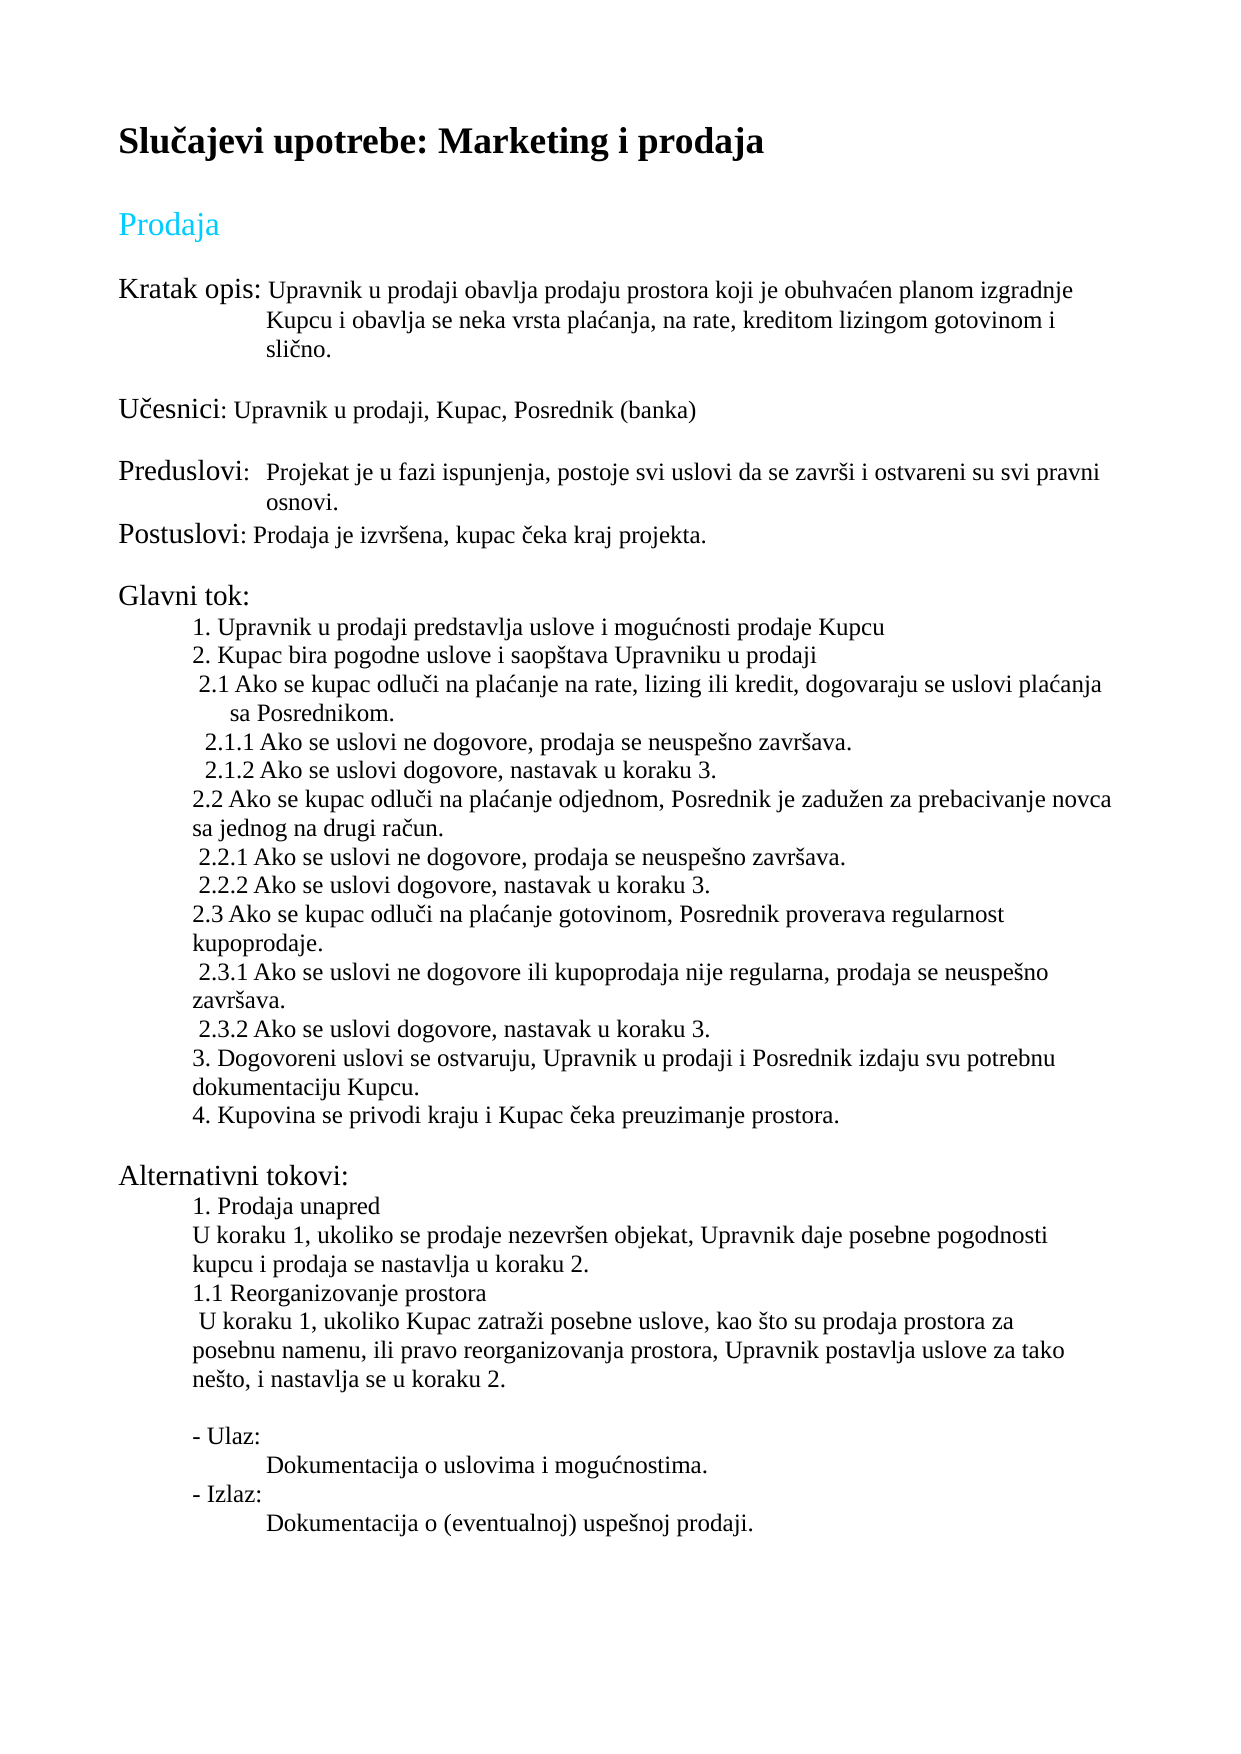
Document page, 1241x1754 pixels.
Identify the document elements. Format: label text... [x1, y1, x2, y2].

text 1. Prodaja unapred [118, 1191, 1122, 1220]
text 2.3.1 Ako se uslovi ne dogovore ili kupoprodaja nije regularna, prodaja se neuspešno završava. [118, 957, 1122, 1014]
text 2.2 Ako se kupac odluči na plaćanje odjednom, Posrednik je zadužen za prebacivanje novca sa jednog na drugi račun. [118, 784, 1122, 842]
text 2.1.2 Ako se uslovi dogovore, nastavak u koraku 3. [118, 755, 1122, 784]
text 2.2.1 Ako se uslovi ne dogovore, prodaja se neuspešno završava. [118, 842, 1122, 870]
text 3. Dogovoreni uslovi se ostvaruju, Upravnik u prodaji i Posrednik izdaju svu potrebnu dokumentaciju Kupcu. [118, 1043, 1122, 1100]
text Glavni tok: [118, 578, 1122, 612]
text 1. Upravnik u prodaji predstavlja uslove i mogućnosti prodaje Kupcu [118, 612, 1122, 640]
text Učesnici: Upravnik u prodaji, Kupac, Posrednik (banka) [118, 391, 1122, 425]
text 2.3.2 Ako se uslovi dogovore, nastavak u koraku 3. [118, 1014, 1122, 1043]
text U koraku 1, ukoliko Kupac zatraži posebne uslove, kao što su prodaja prostora za posebnu namenu, ili pravo reorganizovanja prostora, Upravnik postavlja uslove za tako nešto, i nastavlja se u koraku 2. [118, 1306, 1122, 1393]
text Prodaja [118, 204, 1122, 243]
text 2. Kupac bira pogodne uslove i saopštava Upravniku u prodaji [118, 640, 1122, 669]
text 4. Kupovina se privodi kraju i Kupac čeka preuzimanje prostora. [118, 1100, 1122, 1129]
text Kratak opis: Upravnik u prodaji obavlja prodaju prostora koji je obuhvaćen planom izgradnje Kupcu i obavlja se neka vrsta plaćanja, na rate, kreditom lizingom gotovinom i slično. [118, 271, 1122, 362]
text 2.2.2 Ako se uslovi dogovore, nastavak u koraku 3. [118, 870, 1122, 899]
text 1.1 Reorganizovanje prostora [118, 1278, 1122, 1306]
text Postuslovi: Prodaja je izvršena, kupac čeka kraj projekta. [118, 516, 1122, 549]
text - Izlaz: [118, 1479, 1122, 1508]
text U koraku 1, ukoliko se prodaje nezevršen objekat, Upravnik daje posebne pogodnosti kupcu i prodaja se nastavlja u koraku 2. [118, 1220, 1122, 1278]
text 2.1 Ako se kupac odluči na plaćanje na rate, lizing ili kredit, dogovaraju se uslovi plaćanja sa Posrednikom. [118, 669, 1122, 727]
text Alternativni tokovi: [118, 1158, 1122, 1191]
text - Ulaz: [118, 1421, 1122, 1450]
text Dokumentacija o (eventualnoj) uspešnoj prodaji. [118, 1508, 1122, 1536]
text 2.3 Ako se kupac odluči na plaćanje gotovinom, Posrednik proverava regularnost kupoprodaje. [118, 899, 1122, 957]
text Dokumentacija o uslovima i mogućnostima. [118, 1450, 1122, 1479]
text Preduslovi: Projekat je u fazi ispunjenja, postoje svi uslovi da se završi i ostvareni su svi pravni osnovi. [118, 453, 1122, 516]
text Slučajevi upotrebe: Marketing i prodaja [118, 118, 1122, 161]
text 2.1.1 Ako se uslovi ne dogovore, prodaja se neuspešno završava. [118, 727, 1122, 755]
